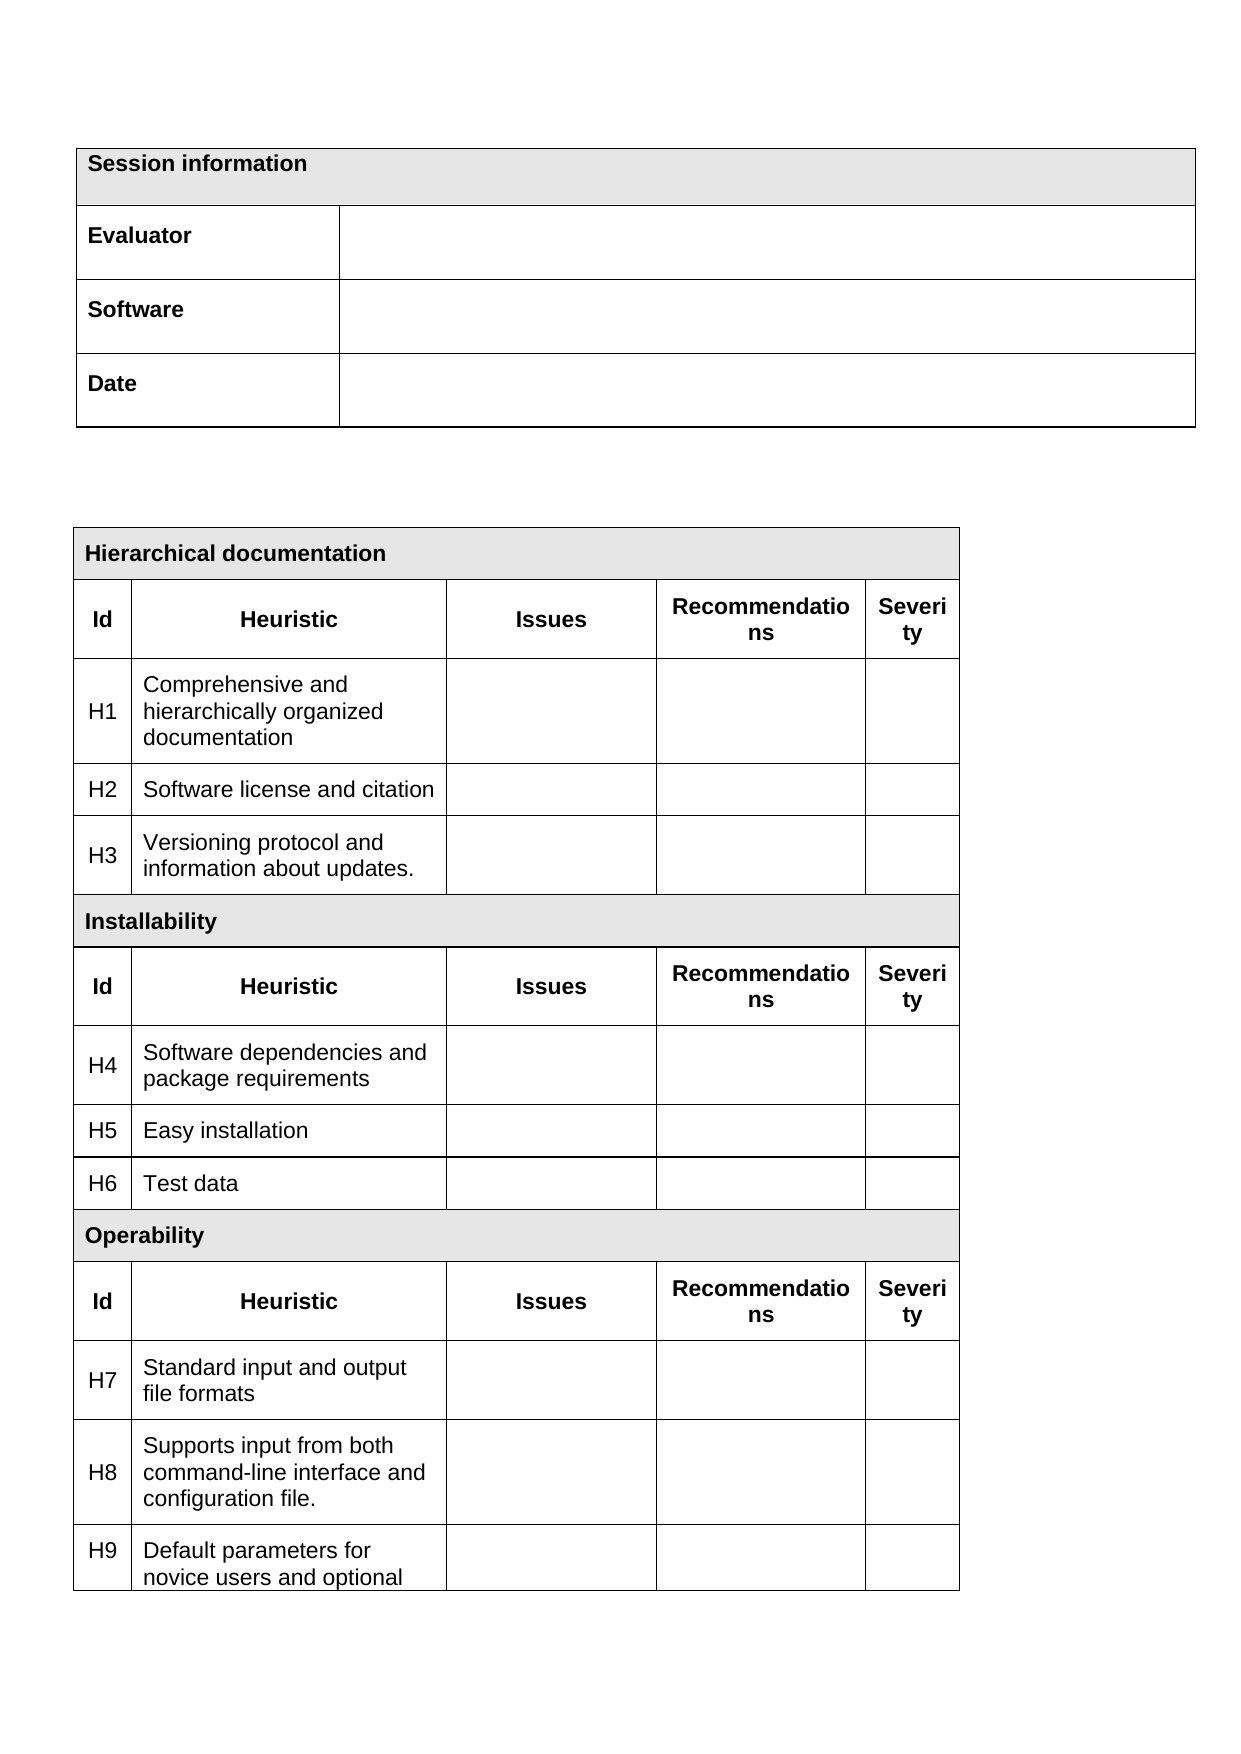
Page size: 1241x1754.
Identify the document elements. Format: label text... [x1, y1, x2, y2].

table_cell H4 [74, 1026, 131, 1104]
table_cell [657, 1341, 865, 1419]
table_cell [657, 764, 865, 815]
table_cell [866, 764, 959, 815]
table_cell [447, 1158, 656, 1209]
table_cell Versioning protocol and information about updates. [132, 816, 446, 894]
table_cell Issues [447, 1262, 656, 1340]
table_cell H2 [74, 764, 131, 815]
table_cell H8 [74, 1420, 131, 1524]
table_cell [447, 1341, 656, 1419]
table_cell H1 [74, 659, 131, 763]
table_cell [866, 816, 959, 894]
table_cell Recommendations [657, 1262, 865, 1340]
table_cell [866, 1525, 959, 1590]
table_cell [447, 816, 656, 894]
table_cell Software dependencies and package requirements [132, 1026, 446, 1104]
table_cell Heuristic [132, 580, 446, 658]
table_cell [866, 1026, 959, 1104]
table_cell Standard input and output file formats [132, 1341, 446, 1419]
table_cell Issues [447, 948, 656, 1025]
table_cell Installability [74, 895, 959, 946]
table_cell [340, 280, 1195, 352]
table_cell Supports input from both command-line interface and configuration file. [132, 1420, 446, 1524]
table_cell [447, 1105, 656, 1156]
table_header Hierarchical documentation [74, 528, 959, 579]
table_cell Heuristic [132, 1262, 446, 1340]
table_cell [866, 1420, 959, 1524]
table_cell H5 [74, 1105, 131, 1156]
table_cell [657, 659, 865, 763]
table_cell Default parameters for novice users and optional [132, 1525, 446, 1590]
table_cell [866, 1158, 959, 1209]
table_cell Easy installation [132, 1105, 446, 1156]
table_header Session information [77, 149, 1195, 204]
table_cell [657, 1525, 865, 1590]
table_cell [447, 659, 656, 763]
table_cell [657, 1105, 865, 1156]
table_cell [447, 1026, 656, 1104]
table_cell Recommendations [657, 948, 865, 1025]
table_cell Id [74, 580, 131, 658]
table_cell [340, 354, 1195, 426]
table_cell Software [77, 280, 339, 352]
table_cell [447, 1420, 656, 1524]
table_cell H9 [74, 1525, 131, 1590]
table_cell Software license and citation [132, 764, 446, 815]
table_cell H7 [74, 1341, 131, 1419]
table_cell [657, 1026, 865, 1104]
table_cell [447, 1525, 656, 1590]
table_cell [657, 1158, 865, 1209]
table_cell [866, 1105, 959, 1156]
table_cell Severity [866, 1262, 959, 1340]
table_cell [447, 764, 656, 815]
table_cell Operability [74, 1210, 959, 1261]
table_cell Severity [866, 948, 959, 1025]
table_cell [866, 659, 959, 763]
table_cell Severity [866, 580, 959, 658]
table_cell [340, 206, 1195, 278]
table_cell Id [74, 948, 131, 1025]
table_cell Heuristic [132, 948, 446, 1025]
table_cell Evaluator [77, 206, 339, 278]
table_cell H6 [74, 1158, 131, 1209]
table_cell Test data [132, 1158, 446, 1209]
table_cell [657, 1420, 865, 1524]
table_cell Issues [447, 580, 656, 658]
table_cell Date [77, 354, 339, 426]
table_cell Comprehensive and hierarchically organized documentation [132, 659, 446, 763]
table_cell [866, 1341, 959, 1419]
table_cell [657, 816, 865, 894]
table_cell H3 [74, 816, 131, 894]
table_cell Recommendations [657, 580, 865, 658]
table_cell Id [74, 1262, 131, 1340]
